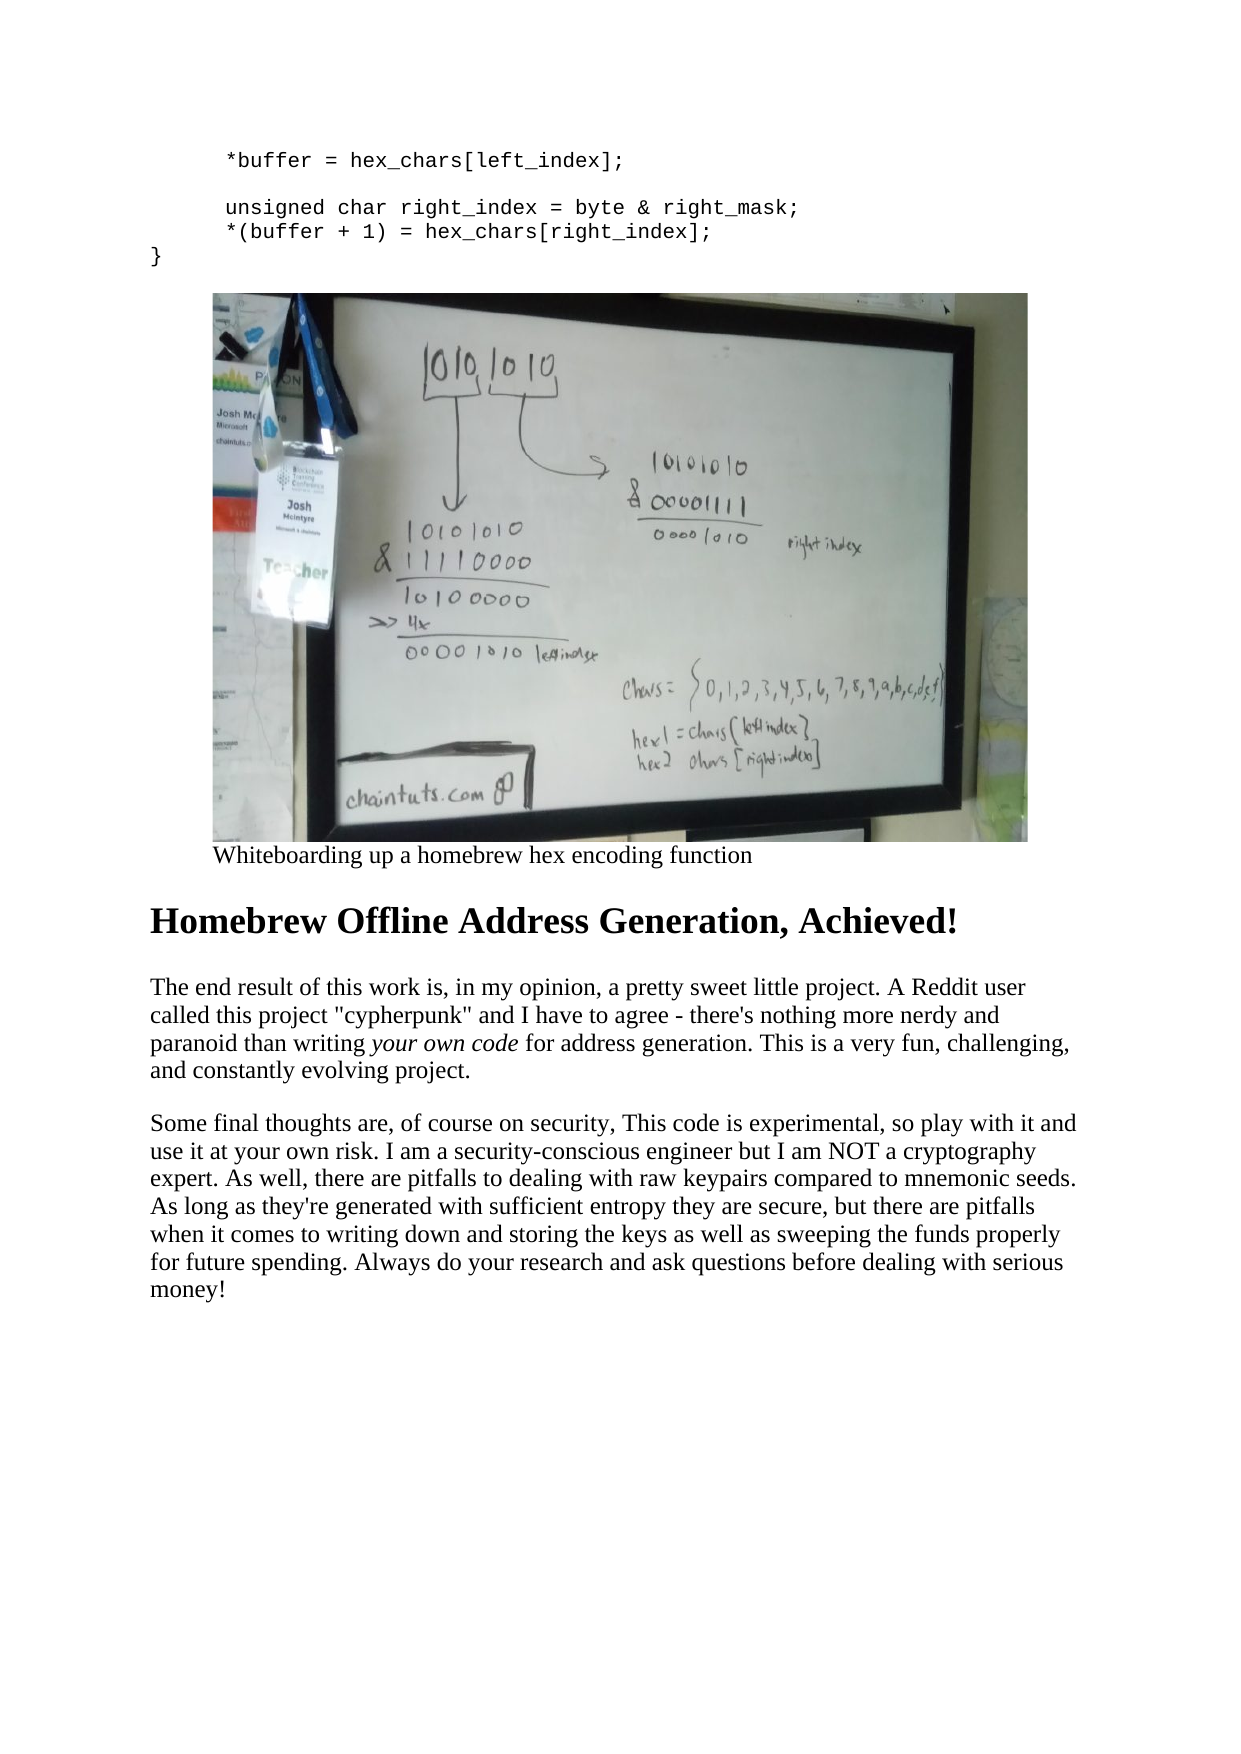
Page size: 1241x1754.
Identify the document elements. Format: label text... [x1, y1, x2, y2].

subtitle Homebrew Offline Address Generation, Achieved! [150, 901, 1090, 942]
picture [212, 293, 1028, 842]
text } [150, 244, 1090, 268]
text The end result of this work is, in my opinion, a pretty sweet little project. A Reddit user called this project "cypherpunk" and I have to agree - there's nothing more nerdy and paranoid than writing your own code for address generation. This is a very fun, challenging, and constantly evolving project. [150, 973, 1090, 1084]
text *buffer = hex_chars[left_index]; [150, 150, 1090, 174]
text *(buffer + 1) = hex_chars[right_index]; [150, 221, 1090, 244]
text Some final thoughts are, of course on security, This code is experimental, so play with it and use it at your own risk. I am a security-conscious engineer but I am NOT a cryptography expert. As well, there are pitfalls to dealing with raw keypairs compared to mnemonic seeds. As long as they're generated with sufficient entropy they are secure, but there are pitfalls when it comes to writing down and storing the keys as well as sweeping the funds properly for future spending. Always do your research and ask questions before dealing with serious money! [150, 1109, 1090, 1303]
text Whiteboarding up a homebrew hex encoding function [212, 842, 1028, 869]
text unsigned char right_index = byte & right_mask; [150, 197, 1090, 221]
